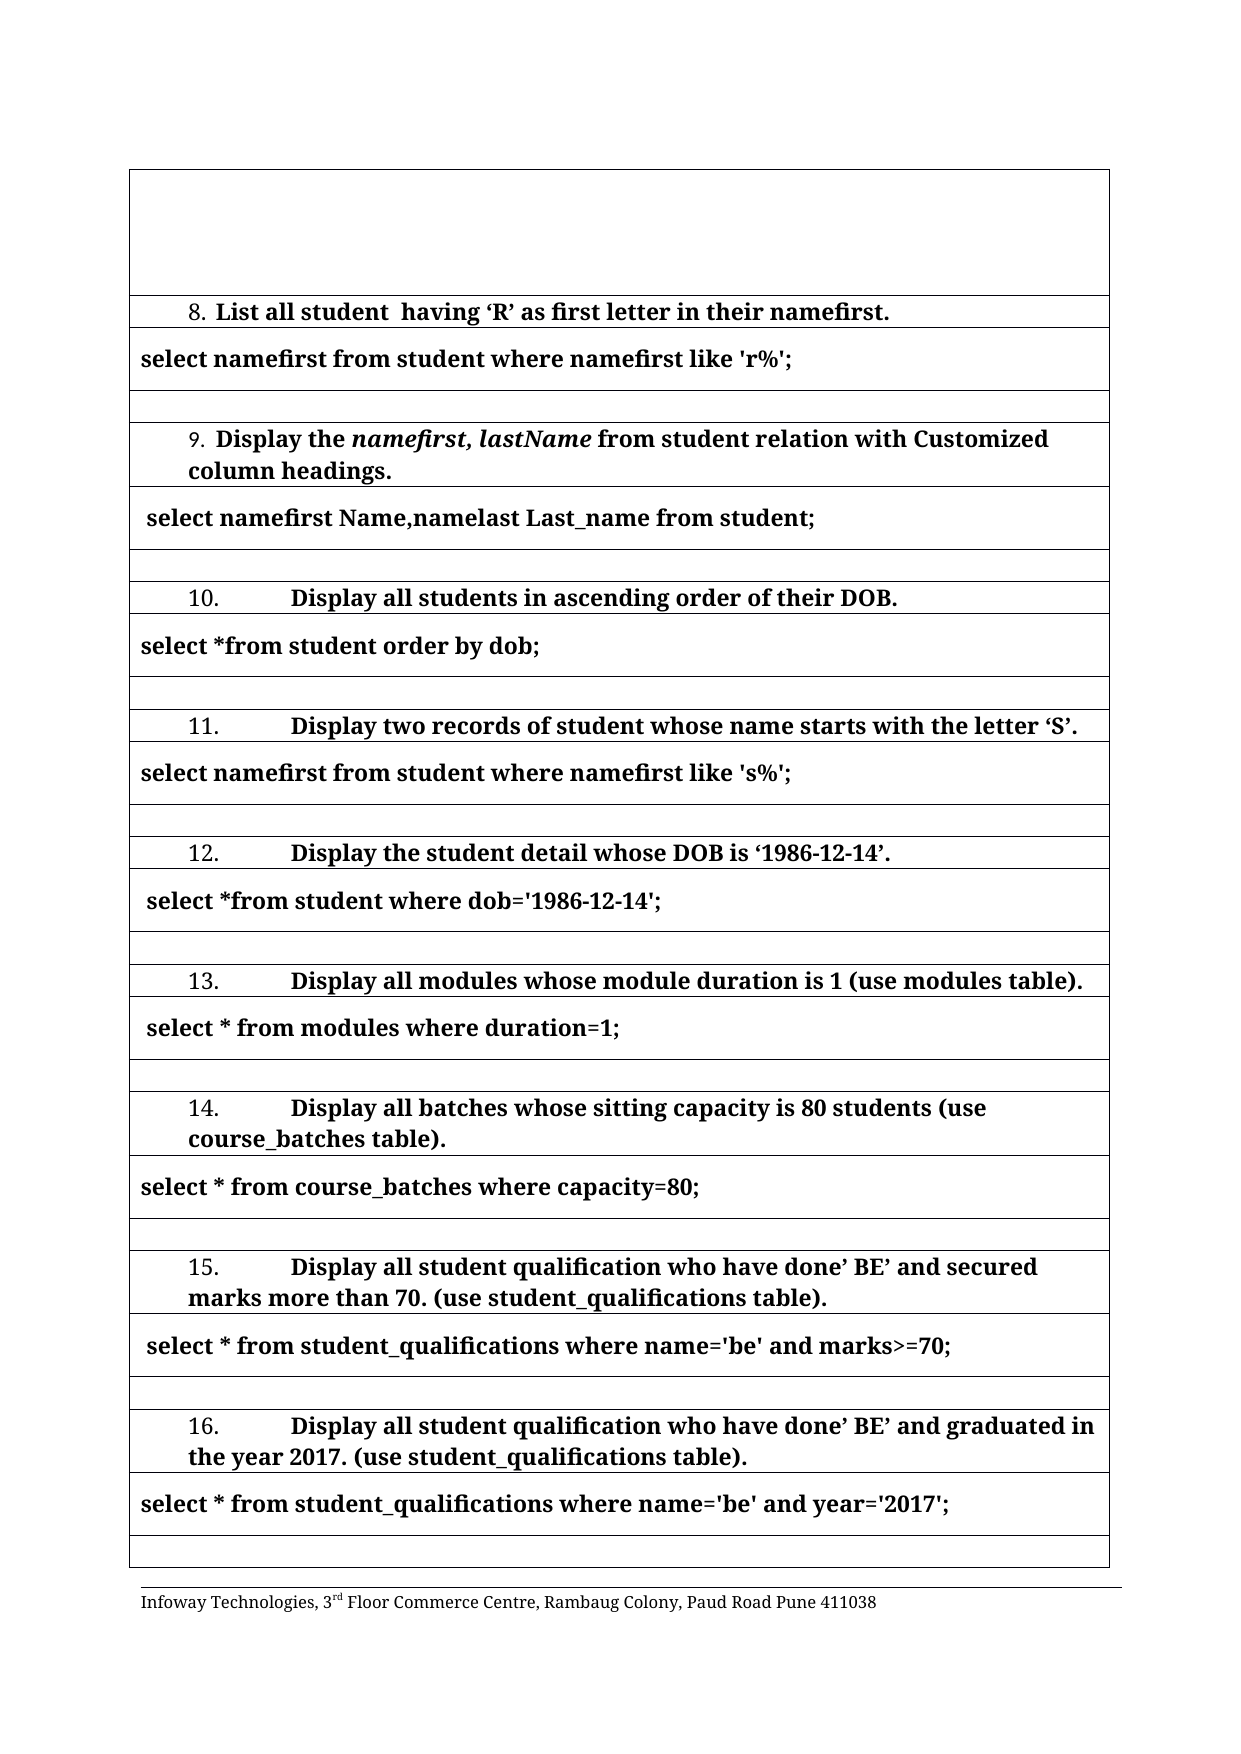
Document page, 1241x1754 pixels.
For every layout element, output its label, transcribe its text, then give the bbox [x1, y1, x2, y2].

table_cell [130, 1060, 1109, 1091]
table_cell Display all student qualification who have done’ BE’ and secured marks more than 70. (use student_qualifications table). [130, 1251, 1109, 1313]
table_cell [130, 550, 1109, 581]
table_cell Display all batches whose sitting capacity is 80 students (use course_batches table). [130, 1092, 1109, 1154]
table_cell select * from course_batches where capacity=80; [130, 1156, 1109, 1217]
table_cell Display all students in ascending order of their DOB. [130, 582, 1109, 613]
table_cell Display the namefirst, lastName from student relation with Customized column headings. [130, 423, 1109, 486]
table_cell select * from student_qualifications where name='be' and year='2017'; [130, 1473, 1109, 1535]
table_cell select namefirst from student where namefirst like 's%'; [130, 742, 1109, 804]
table_cell [130, 805, 1109, 836]
table_cell [130, 1377, 1109, 1408]
table_cell [130, 932, 1109, 963]
table_cell select namefirst Name,namelast Last_name from student; [130, 487, 1109, 549]
table_cell Display all modules whose module duration is 1 (use modules table). [130, 965, 1109, 996]
table_cell [130, 170, 1109, 295]
table_cell List all student having ‘R’ as first letter in their namefirst. [130, 296, 1109, 327]
table_cell select namefirst from student where namefirst like 'r%'; [130, 328, 1109, 390]
table_cell select *from student where dob='1986-12-14'; [130, 869, 1109, 931]
table_cell [130, 677, 1109, 708]
table_cell [130, 1536, 1109, 1567]
table_cell [130, 391, 1109, 422]
table_cell select * from student_qualifications where name='be' and marks>=70; [130, 1314, 1109, 1376]
table_cell select *from student order by dob; [130, 614, 1109, 676]
table_cell Display all student qualification who have done’ BE’ and graduated in the year 2017. (use student_qualifications table). [130, 1410, 1109, 1472]
table_cell Display two records of student whose name starts with the letter ‘S’. [130, 710, 1109, 741]
table_cell select * from modules where duration=1; [130, 997, 1109, 1059]
table_cell [130, 1219, 1109, 1250]
table_cell Display the student detail whose DOB is ‘1986-12-14’. [130, 837, 1109, 868]
